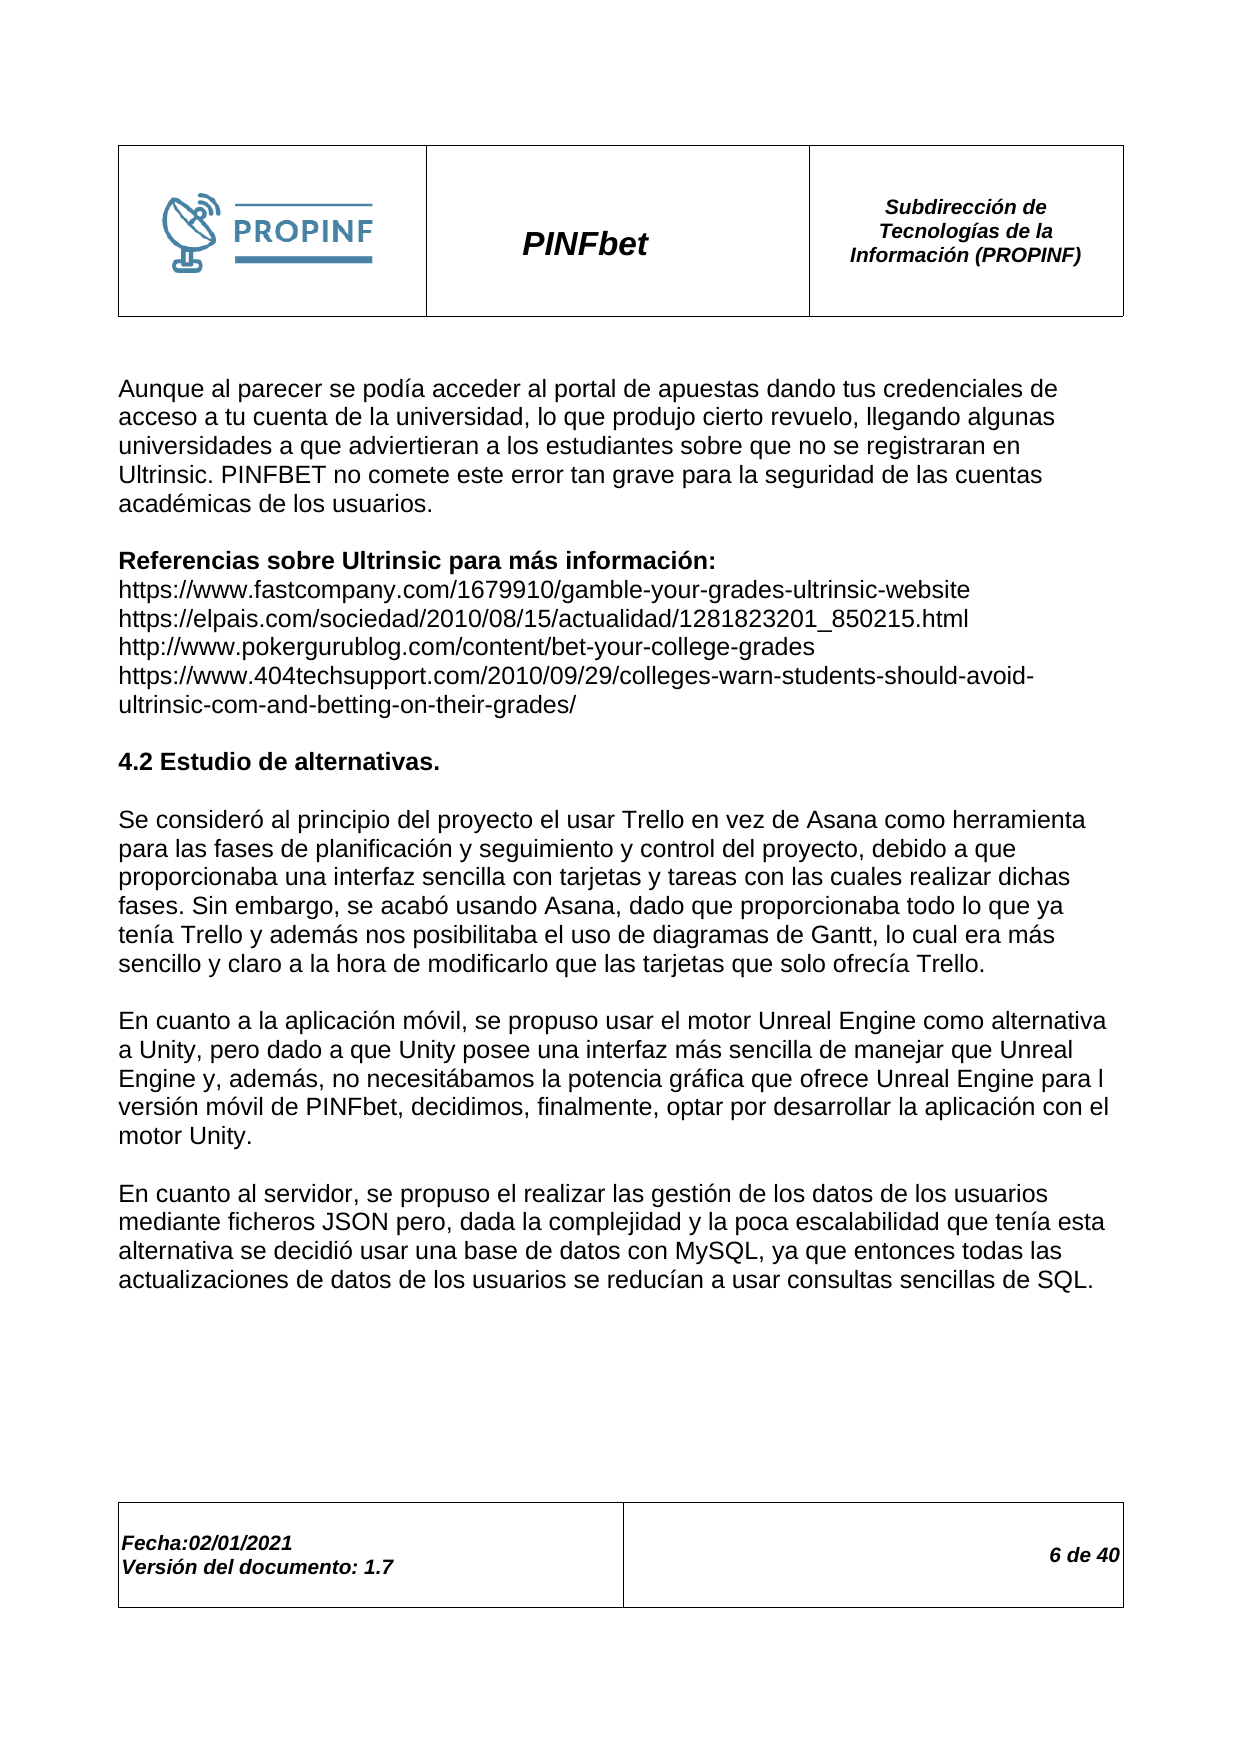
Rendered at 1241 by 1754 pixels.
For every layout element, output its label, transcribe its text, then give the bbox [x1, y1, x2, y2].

text http://www.pokergurublog.com/content/bet-your-college-grades [118, 632, 1122, 661]
text https://www.404techsupport.com/2010/09/29/colleges-warn-students-should-avoid-ultrinsic-com-and-betting-on-their-grades/ [118, 661, 1122, 719]
text 4.2 Estudio de alternativas. [118, 747, 1122, 776]
text https://www.fastcompany.com/1679910/gamble-your-grades-ultrinsic-website [118, 575, 1122, 604]
text Se consideró al principio del proyecto el usar Trello en vez de Asana como herramienta para las fases de planificación y seguimiento y control del proyecto, debido a que proporcionaba una interfaz sencilla con tarjetas y tareas con las cuales realizar dichas fases. Sin embargo, se acabó usando Asana, dado que proporcionaba todo lo que ya tenía Trello y además nos posibilitaba el uso de diagramas de Gantt, lo cual era más sencillo y claro a la hora de modificarlo que las tarjetas que solo ofrecía Trello. [118, 805, 1122, 977]
text En cuanto a la aplicación móvil, se propuso usar el motor Unreal Engine como alternativa a Unity, pero dado a que Unity posee una interfaz más sencilla de manejar que Unreal Engine y, además, no necesitábamos la potencia gráfica que ofrece Unreal Engine para l versión móvil de PINFbet, decidimos, finalmente, optar por desarrollar la aplicación con el motor Unity. [118, 1006, 1122, 1150]
picture [126, 170, 414, 301]
text Referencias sobre Ultrinsic para más información: [118, 546, 1122, 575]
text https://elpais.com/sociedad/2010/08/15/actualidad/1281823201_850215.html [118, 604, 1122, 632]
text En cuanto al servidor, se propuso el realizar las gestión de los datos de los usuarios mediante ficheros JSON pero, dada la complejidad y la poca escalabilidad que tenía esta alternativa se decidió usar una base de datos con MySQL, ya que entonces todas las actualizaciones de datos de los usuarios se reducían a usar consultas sencillas de SQL. [118, 1179, 1122, 1294]
text Aunque al parecer se podía acceder al portal de apuestas dando tus credenciales de acceso a tu cuenta de la universidad, lo que produjo cierto revuelo, llegando algunas universidades a que adviertieran a los estudiantes sobre que no se registraran en Ultrinsic. PINFBET no comete este error tan grave para la seguridad de las cuentas académicas de los usuarios. [118, 374, 1122, 517]
